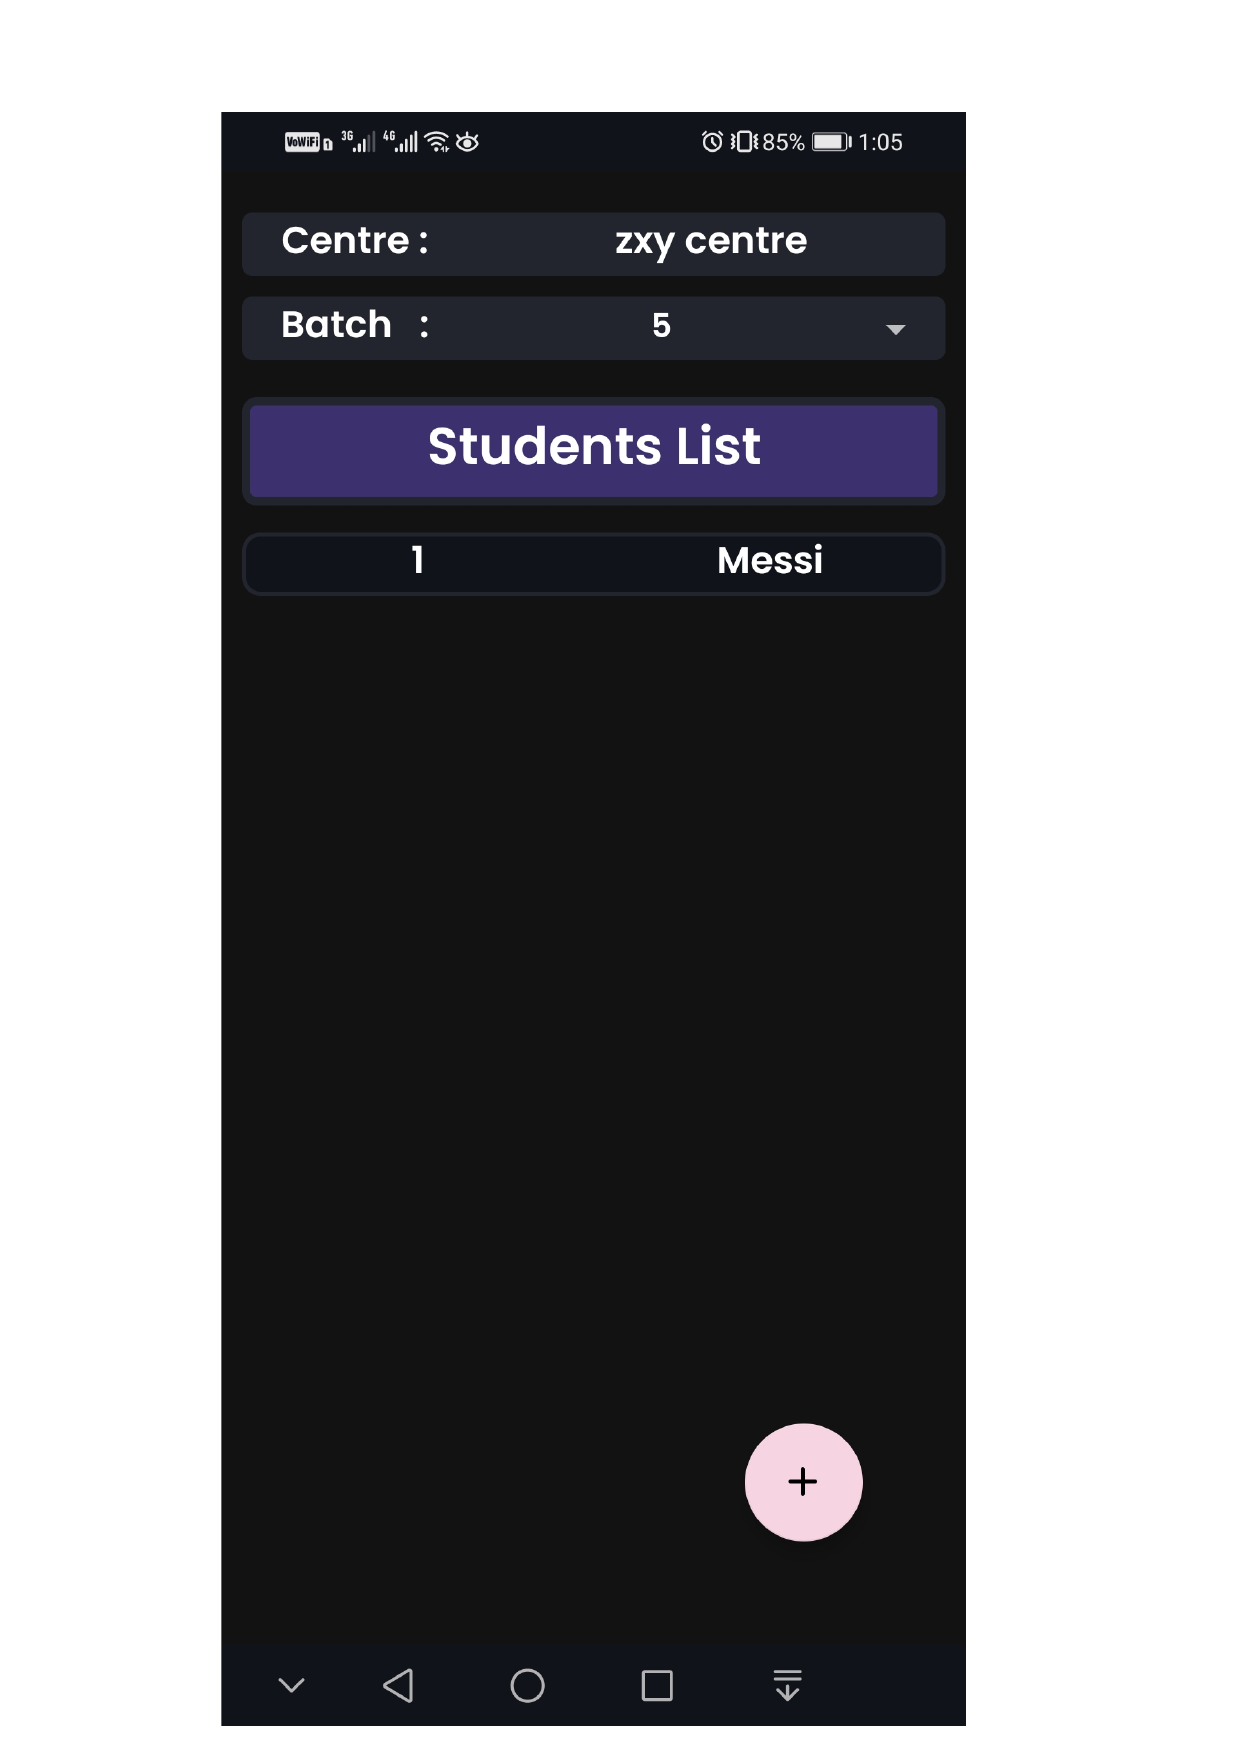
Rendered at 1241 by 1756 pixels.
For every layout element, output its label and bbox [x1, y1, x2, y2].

picture [221, 112, 966, 1726]
